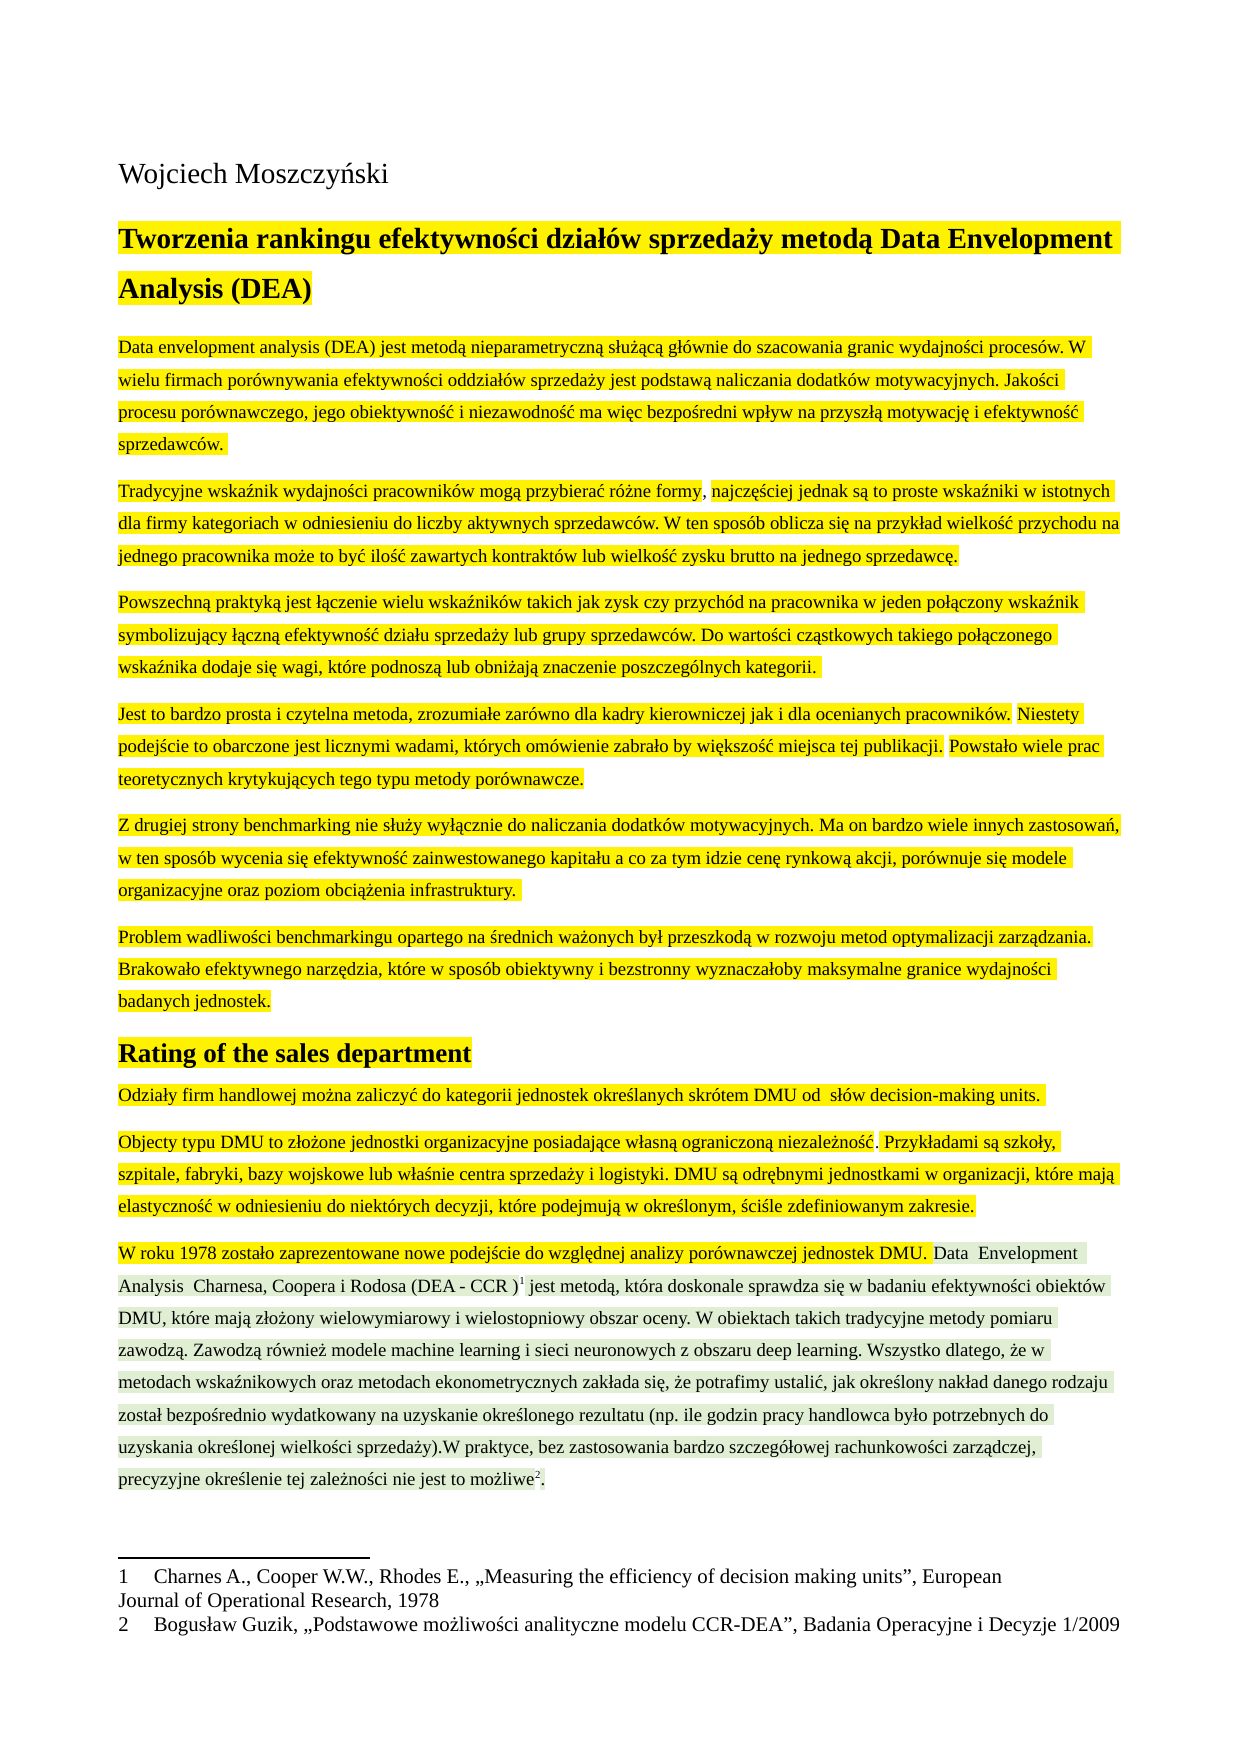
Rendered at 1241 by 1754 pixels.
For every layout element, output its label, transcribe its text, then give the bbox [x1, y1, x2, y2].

text Powszechną praktyką jest łączenie wielu wskaźników takich jak zysk czy przychód na pracownika w jeden połączony wskaźnik symbolizujący łączną efektywność działu sprzedaży lub grupy sprzedawców. Do wartości cząstkowych takiego połączonego wskaźnika dodaje się wagi, które podnoszą lub obniżają znaczenie poszczególnych kategorii. [118, 591, 1122, 678]
text Z drugiej strony benchmarking nie służy wyłącznie do naliczania dodatków motywacyjnych. Ma on bardzo wiele innych zastosowań, w ten sposób wycenia się efektywność zainwestowanego kapitału a co za tym idzie cenę rynkową akcji, porównuje się modele organizacyjne oraz poziom obciążenia infrastruktury. [118, 814, 1122, 901]
text Jest to bardzo prosta i czytelna metoda, zrozumiałe zarówno dla kadry kierowniczej jak i dla ocenianych pracowników. Niestety podejście to obarczone jest licznymi wadami, których omówienie zabrało by większość miejsca tej publikacji. Powstało wiele prac teoretycznych krytykujących tego typu metody porównawcze. [118, 703, 1122, 789]
text Objecty typu DMU to złożone jednostki organizacyjne posiadające własną ograniczoną niezależność. Przykładami są szkoły, szpitale, fabryki, bazy wojskowe lub właśnie centra sprzedaży i logistyki. DMU są odrębnymi jednostkami w organizacji, które mają elastyczność w odniesieniu do niektórych decyzji, które podejmują w określonym, ściśle zdefiniowanym zakresie. [118, 1131, 1122, 1217]
text Charnes A., Cooper W.W., Rhodes E., „Measuring the efficiency of decision making units”, European [118, 1564, 1122, 1588]
text Bogusław Guzik, „Podstawowe możliwości analityczne modelu CCR-DEA”, Badania Operacyjne i Decyzje 1/2009 [118, 1612, 1122, 1636]
text Rating of the sales department [118, 1037, 1122, 1068]
text W roku 1978 zostało zaprezentowane nowe podejście do względnej analizy porównawczej jednostek DMU. Data Envelopment Analysis Charnesa, Coopera i Rodosa (DEA - CCR ) jest metodą, która doskonale sprawdza się w badaniu efektywności obiektów DMU, które mają złożony wielowymiarowy i wielostopniowy obszar oceny. W obiektach takich tradycyjne metody pomiaru zawodzą. Zawodzą również modele machine learning i sieci neuronowych z obszaru deep learning. Wszystko dlatego, że w metodach wskaźnikowych oraz metodach ekonometrycznych zakłada się, że potrafimy ustalić, jak określony nakład danego rodzaju został bezpośrednio wydatkowany na uzyskanie określonego rezultatu (np. ile godzin pracy handlowca było potrzebnych do uzyskania określonej wielkości sprzedaży).W praktyce, bez zastosowania bardzo szczegółowej rachunkowości zarządczej, precyzyjne określenie tej zależności nie jest to możliwe. [118, 1242, 1122, 1490]
text Tradycyjne wskaźnik wydajności pracowników mogą przybierać różne formy, najczęściej jednak są to proste wskaźniki w istotnych dla firmy kategoriach w odniesieniu do liczby aktywnych sprzedawców. W ten sposób oblicza się na przykład wielkość przychodu na jednego pracownika może to być ilość zawartych kontraktów lub wielkość zysku brutto na jednego sprzedawcę. [118, 480, 1122, 566]
text Tworzenia rankingu efektywności działów sprzedaży metodą Data Envelopment Analysis (DEA) [118, 221, 1122, 305]
text Wojciech Moszczyński [118, 156, 1122, 190]
text Journal of Operational Research, 1978 [118, 1588, 1122, 1612]
text Problem wadliwości benchmarkingu opartego na średnich ważonych był przeszkodą w rozwoju metod optymalizacji zarządzania. Brakowało efektywnego narzędzia, które w sposób obiektywny i bezstronny wyznaczałoby maksymalne granice wydajności badanych jednostek. [118, 926, 1122, 1012]
text Odziały firm handlowej można zaliczyć do kategorii jednostek określanych skrótem DMU od słów decision-making units. [118, 1084, 1122, 1106]
text Data envelopment analysis (DEA) jest metodą nieparametryczną służącą głównie do szacowania granic wydajności procesów. W wielu firmach porównywania efektywności oddziałów sprzedaży jest podstawą naliczania dodatków motywacyjnych. Jakości procesu porównawczego, jego obiektywność i niezawodność ma więc bezpośredni wpływ na przyszłą motywację i efektywność sprzedawców. [118, 336, 1122, 455]
